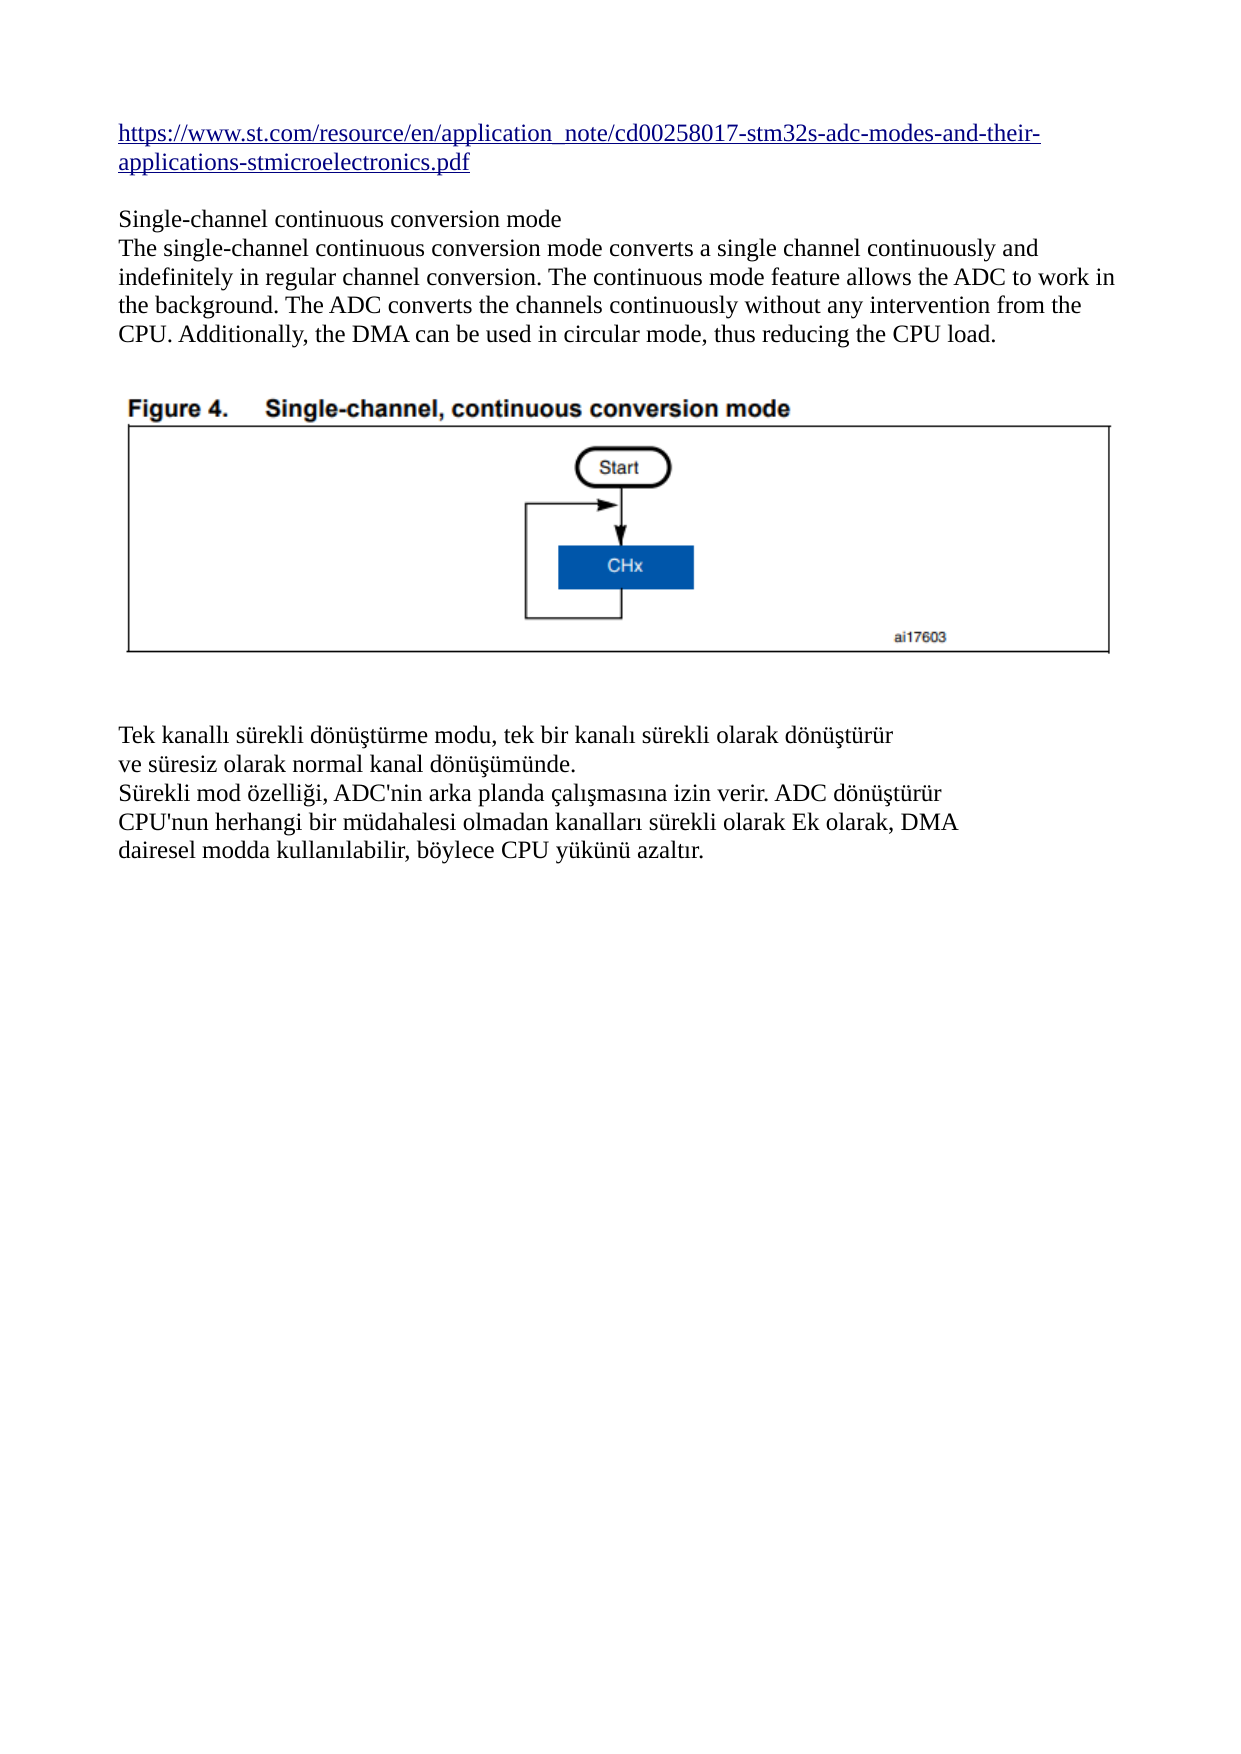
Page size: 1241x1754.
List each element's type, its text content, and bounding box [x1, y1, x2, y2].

text dairesel modda kullanılabilir, böylece CPU yükünü azaltır. [118, 835, 1122, 864]
text Tek kanallı sürekli dönüştürme modu, tek bir kanalı sürekli olarak dönüştürür [118, 720, 1122, 749]
text https://www.st.com/resource/en/application_note/cd00258017-stm32s-adc-modes-and-their-applications-stmicroelectronics.pdf [118, 118, 1122, 176]
text CPU'nun herhangi bir müdahalesi olmadan kanalları sürekli olarak Ek olarak, DMA [118, 807, 1122, 835]
picture [118, 376, 1123, 692]
text ve süresiz olarak normal kanal dönüşümünde. [118, 749, 1122, 778]
text Sürekli mod özelliği, ADC'nin arka planda çalışmasına izin verir. ADC dönüştürür [118, 778, 1122, 807]
text The single-channel continuous conversion mode converts a single channel continuously and indefinitely in regular channel conversion. The continuous mode feature allows the ADC to work in the background. The ADC converts the channels continuously without any intervention from the CPU. Additionally, the DMA can be used in circular mode, thus reducing the CPU load. [118, 233, 1122, 348]
text Single-channel continuous conversion mode [118, 204, 1122, 233]
